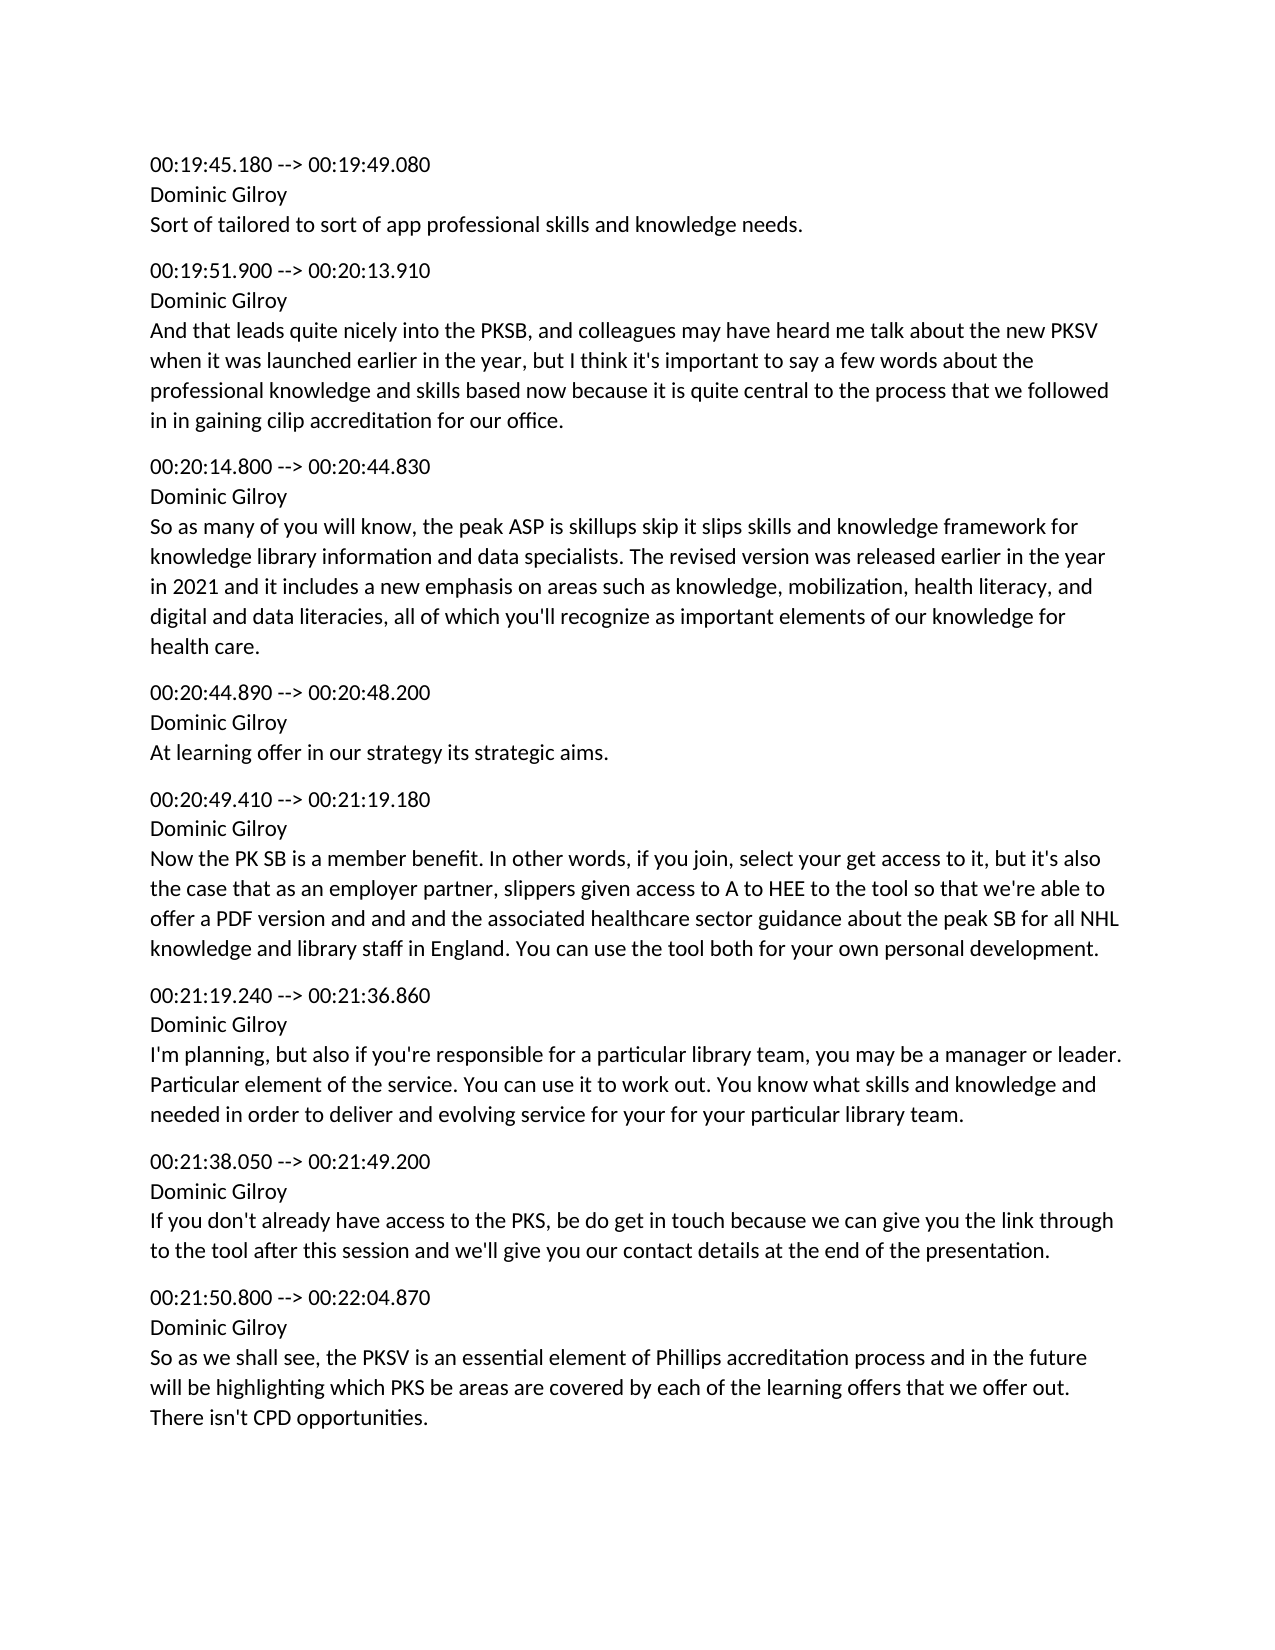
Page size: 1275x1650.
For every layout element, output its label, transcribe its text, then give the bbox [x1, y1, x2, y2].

text 00:21:19.240 --> 00:21:36.860 Dominic Gilroy I'm planning, but also if you're responsible for a particular library team, you may be a manager or leader. Particular element of the service. You can use it to work out. You know what skills and knowledge and needed in order to deliver and evolving service for your for your particular library team. [150, 981, 1125, 1128]
text 00:20:44.890 --> 00:20:48.200 Dominic Gilroy At learning offer in our strategy its strategic aims. [150, 678, 1125, 766]
text 00:20:49.410 --> 00:21:19.180 Dominic Gilroy Now the PK SB is a member benefit. In other words, if you join, select your get access to it, but it's also the case that as an employer partner, slippers given access to A to HEE to the tool so that we're able to offer a PDF version and and and the associated healthcare sector guidance about the peak SB for all NHL knowledge and library staff in England. You can use the tool both for your own personal development. [150, 785, 1125, 962]
text 00:21:38.050 --> 00:21:49.200 Dominic Gilroy If you don't already have access to the PKS, be do get in touch because we can give you the link through to the tool after this session and we'll give you our contact details at the end of the presentation. [150, 1147, 1125, 1264]
text 00:20:14.800 --> 00:20:44.830 Dominic Gilroy So as many of you will know, the peak ASP is skillups skip it slips skills and knowledge framework for knowledge library information and data specialists. The revised version was released earlier in the year in 2021 and it includes a new emphasis on areas such as knowledge, mobilization, health literacy, and digital and data literacies, all of which you'll recognize as important elements of our knowledge for health care. [150, 452, 1125, 660]
text 00:21:50.800 --> 00:22:04.870 Dominic Gilroy So as we shall see, the PKSV is an essential element of Phillips accreditation process and in the future will be highlighting which PKS be areas are covered by each of the learning offers that we offer out. There isn't CPD opportunities. [150, 1283, 1125, 1431]
text 00:19:51.900 --> 00:20:13.910 Dominic Gilroy And that leads quite nicely into the PKSB, and colleagues may have heard me talk about the new PKSV when it was launched earlier in the year, but I think it's important to say a few words about the professional knowledge and skills based now because it is quite central to the process that we followed in in gaining cilip accreditation for our office. [150, 256, 1125, 434]
text 00:19:45.180 --> 00:19:49.080 Dominic Gilroy Sort of tailored to sort of app professional skills and knowledge needs. [150, 150, 1125, 238]
